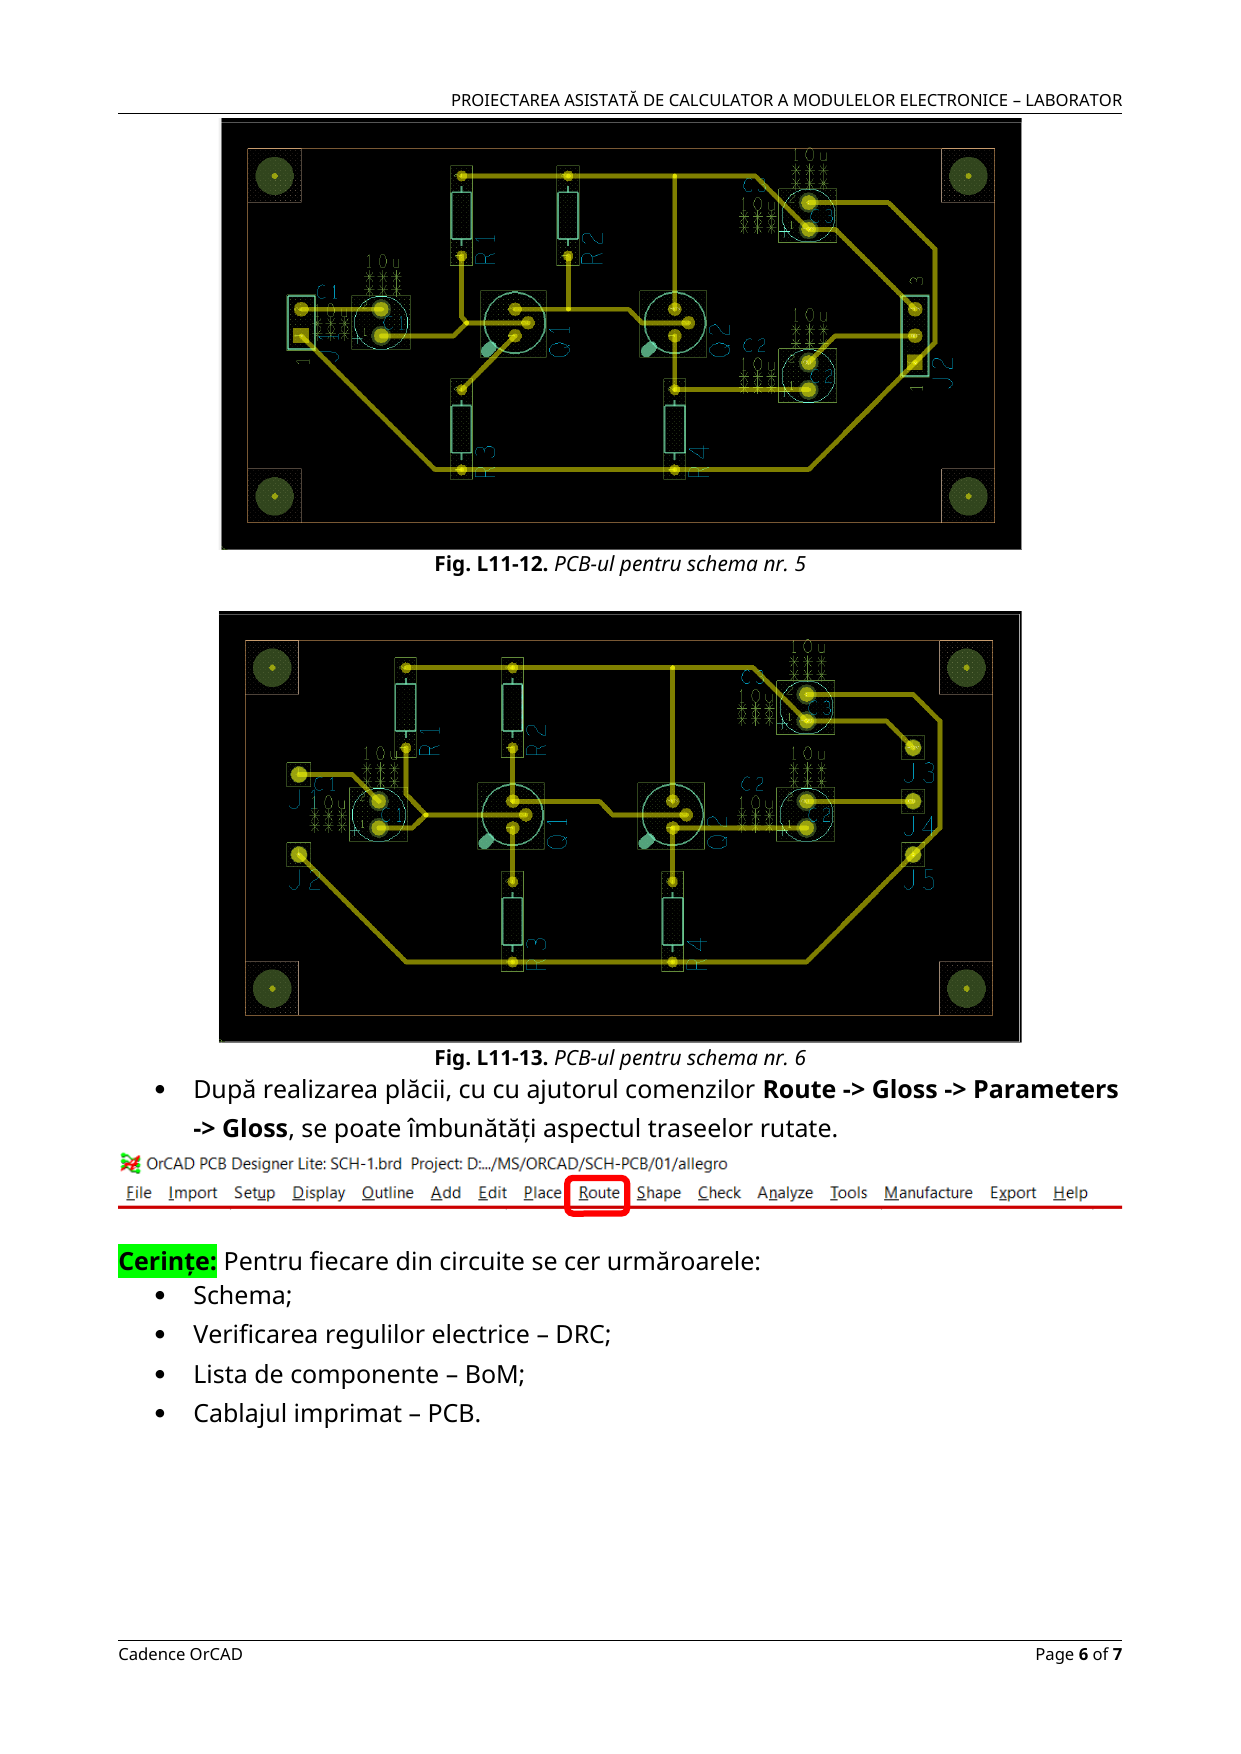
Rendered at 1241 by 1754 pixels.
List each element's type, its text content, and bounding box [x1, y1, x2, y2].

picture [218, 118, 1022, 550]
picture [118, 1149, 1123, 1210]
text Cerințe: Pentru fiecare din circuite se cer urmăroarele: [118, 1244, 1122, 1278]
list Lista de componente – BoM; [156, 1356, 1122, 1390]
text Fig. L11-12. PCB-ul pentru schema nr. 5 [118, 549, 1122, 578]
list Schema; [156, 1278, 1122, 1312]
list Verificarea regulilor electrice – DRC; [156, 1317, 1122, 1351]
text Fig. L11-13. PCB-ul pentru schema nr. 6 [118, 1043, 1122, 1071]
picture [571, 1182, 624, 1210]
list După realizarea plăcii, cu cu ajutorul comenzilor Route -> Gloss -> Parameters -> Gloss, se poate îmbunătăți aspectul traseelor rutate. [156, 1071, 1122, 1144]
list Cablajul imprimat – PCB. [156, 1396, 1122, 1429]
picture [218, 611, 1022, 1043]
